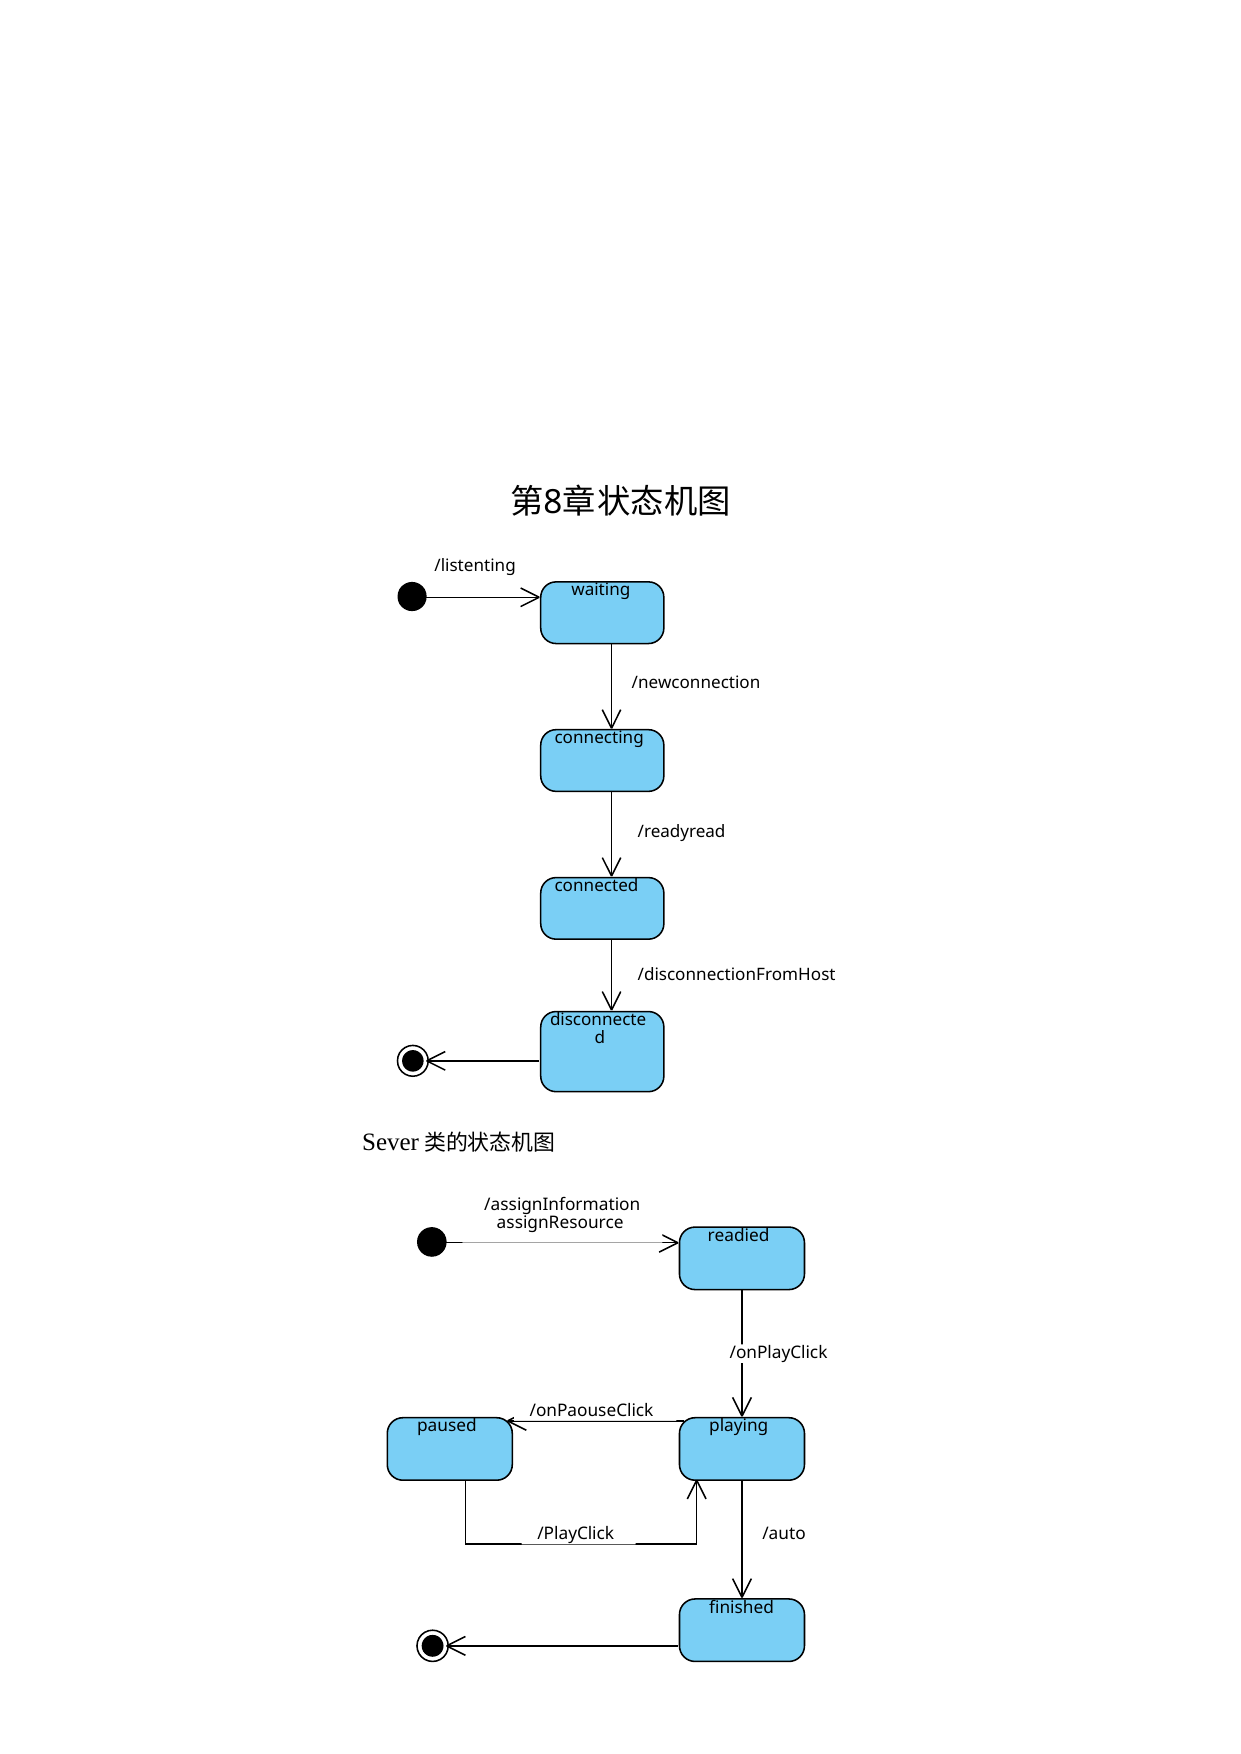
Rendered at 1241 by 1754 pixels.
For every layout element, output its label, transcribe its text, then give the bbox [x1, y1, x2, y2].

subtitle 状态机图 [118, 475, 1122, 523]
text Sever类的状态机图 [118, 1124, 1122, 1156]
